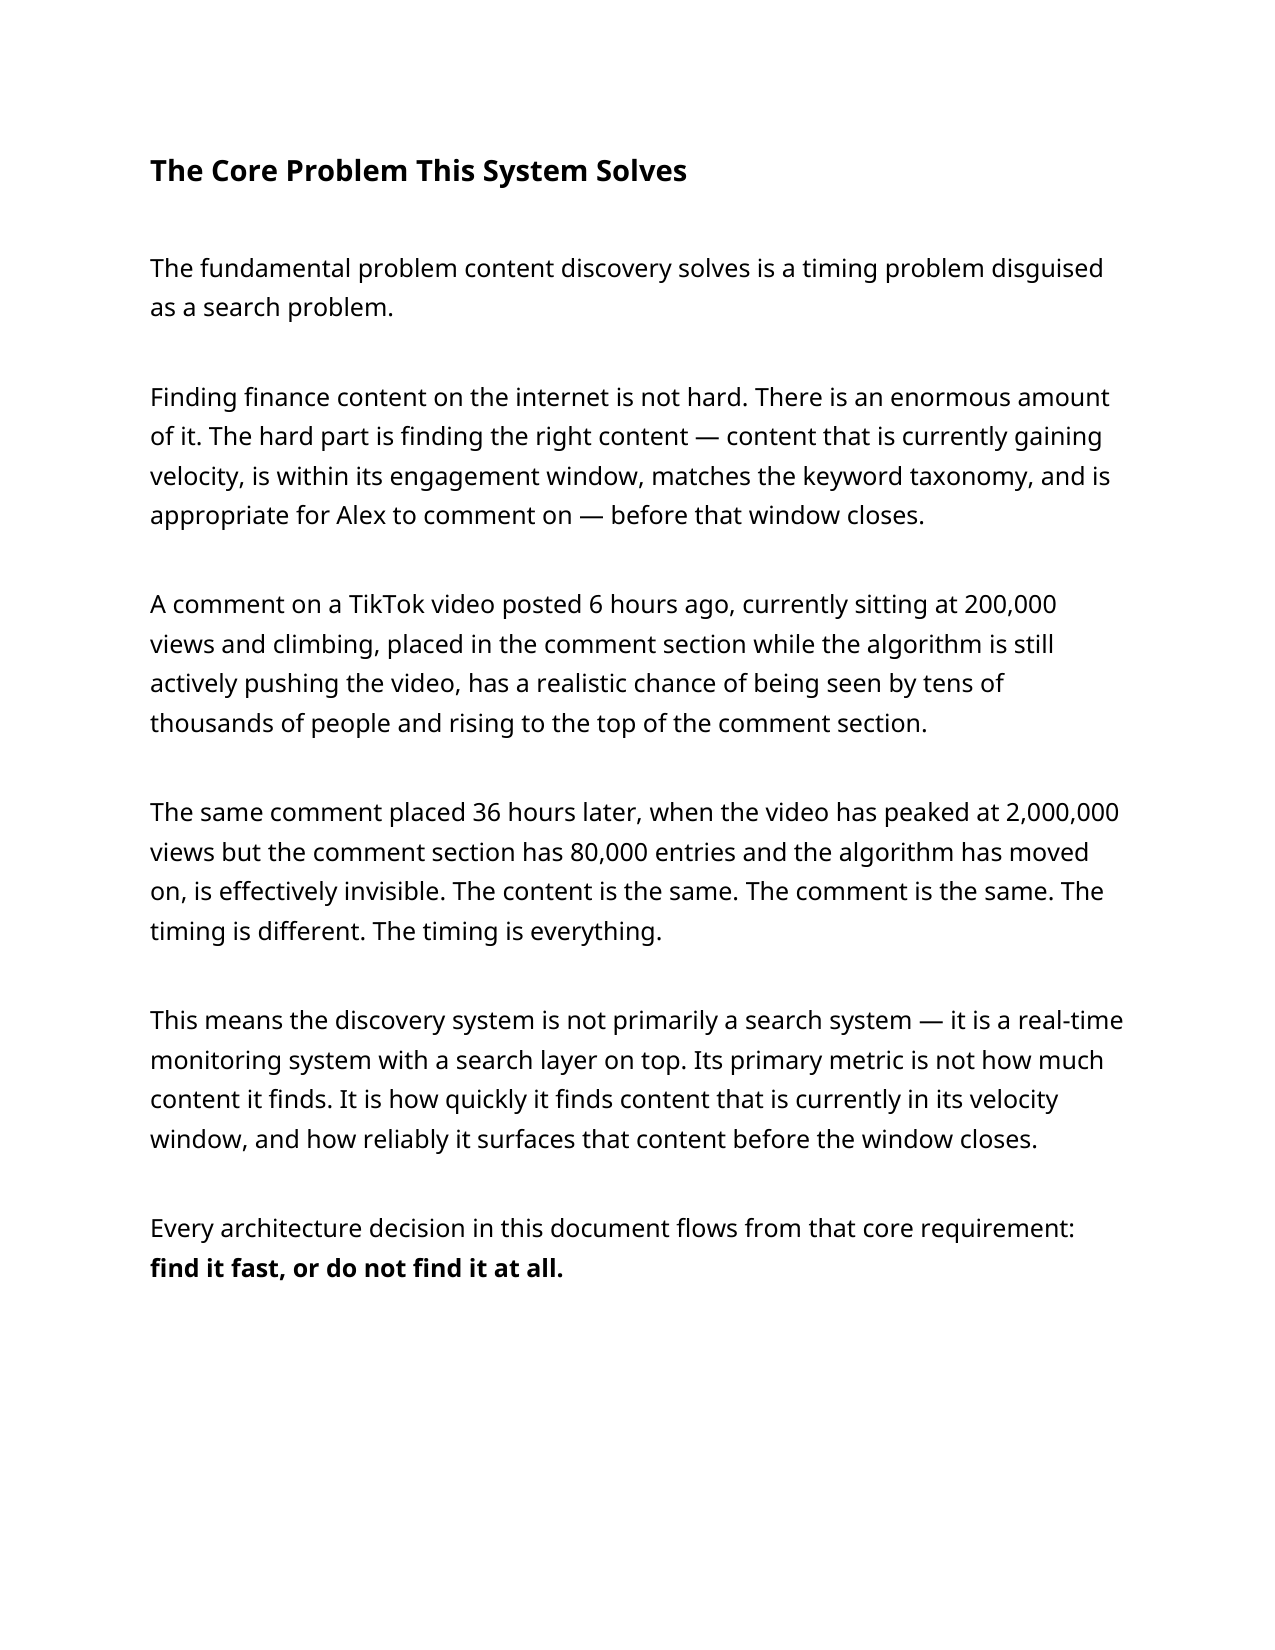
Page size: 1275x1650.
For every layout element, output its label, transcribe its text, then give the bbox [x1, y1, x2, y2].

text The same comment placed 36 hours later, when the video has peaked at 2,000,000 views but the comment section has 80,000 entries and the algorithm has moved on, is effectively invisible. The content is the same. The comment is the same. The timing is different. The timing is everything. [150, 795, 1125, 947]
text This means the discovery system is not primarily a search system — it is a real-time monitoring system with a search layer on top. Its primary metric is not how much content it finds. It is how quickly it finds content that is currently in its velocity window, and how reliably it surfaces that content before the window closes. [150, 1003, 1125, 1155]
text Every architecture decision in this document flows from that core requirement: find it fast, or do not find it at all. [150, 1211, 1125, 1284]
text Finding finance content on the internet is not hard. There is an enormous amount of it. The hard part is finding the right content — content that is currently gaining velocity, is within its engagement window, matches the keyword taxonomy, and is appropriate for Alex to comment on — before that window closes. [150, 379, 1125, 532]
subtitle The Core Problem This System Solves [150, 150, 1125, 190]
text The fundamental problem content discovery solves is a timing problem disguised as a search problem. [150, 250, 1125, 324]
text A comment on a TikTok video posted 6 hours ago, currently sitting at 200,000 views and climbing, placed in the comment section while the algorithm is still actively pushing the video, has a realistic chance of being seen by tens of thousands of people and rising to the top of the comment section. [150, 587, 1125, 739]
